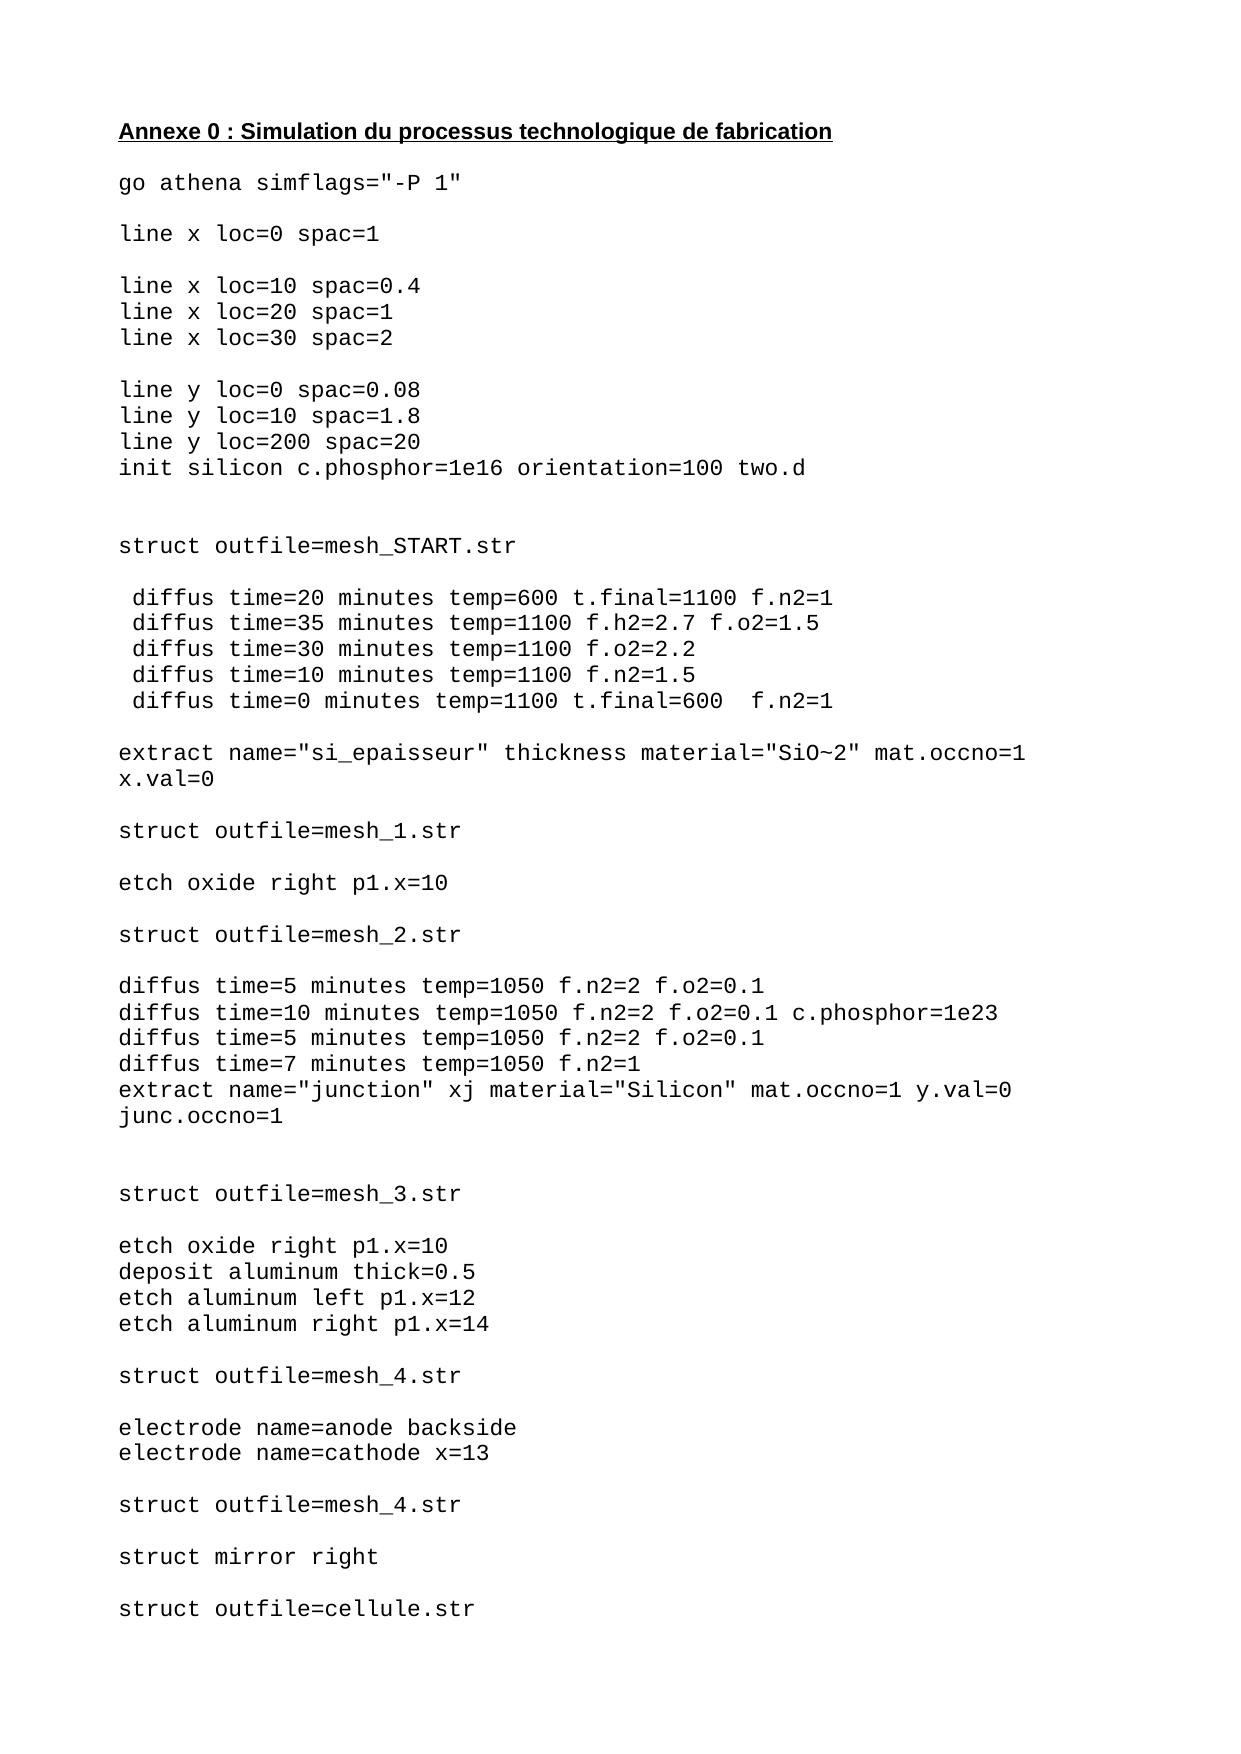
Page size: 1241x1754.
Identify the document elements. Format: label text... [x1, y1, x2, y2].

text diffus time=5 minutes temp=1050 f.n2=2 f.o2=0.1 [118, 1027, 1122, 1053]
text line x loc=30 spac=2 [118, 326, 1122, 352]
text diffus time=30 minutes temp=1100 f.o2=2.2 [118, 638, 1122, 664]
text diffus time=5 minutes temp=1050 f.n2=2 f.o2=0.1 [118, 975, 1122, 1001]
text line y loc=10 spac=1.8 [118, 404, 1122, 430]
text struct mirror right [118, 1546, 1122, 1571]
text extract name="si_epaisseur" thickness material="SiO~2" mat.occno=1 x.val=0 [118, 741, 1122, 793]
text diffus time=35 minutes temp=1100 f.h2=2.7 f.o2=1.5 [118, 612, 1122, 638]
text line x loc=10 spac=0.4 [118, 274, 1122, 301]
text line x loc=0 spac=1 [118, 223, 1122, 249]
text struct outfile=mesh_4.str [118, 1364, 1122, 1390]
text struct outfile=mesh_2.str [118, 923, 1122, 949]
text line y loc=200 spac=20 [118, 430, 1122, 456]
text diffus time=0 minutes temp=1100 t.final=600 f.n2=1 [118, 689, 1122, 716]
text struct outfile=mesh_1.str [118, 819, 1122, 845]
text diffus time=10 minutes temp=1100 f.n2=1.5 [118, 664, 1122, 689]
text init silicon c.phosphor=1e16 orientation=100 two.d [118, 456, 1122, 482]
text struct outfile=mesh_4.str [118, 1494, 1122, 1519]
text electrode name=cathode x=13 [118, 1442, 1122, 1468]
text struct outfile=mesh_START.str [118, 534, 1122, 560]
text Annexe 0 : Simulation du processus technologique de fabrication [118, 118, 1122, 144]
text diffus time=10 minutes temp=1050 f.n2=2 f.o2=0.1 c.phosphor=1e23 [118, 1001, 1122, 1027]
text etch aluminum right p1.x=14 [118, 1312, 1122, 1338]
text etch oxide right p1.x=10 [118, 1234, 1122, 1260]
text etch aluminum left p1.x=12 [118, 1286, 1122, 1312]
text electrode name=anode backside [118, 1416, 1122, 1442]
text extract name="junction" xj material="Silicon" mat.occno=1 y.val=0 junc.occno=1 [118, 1079, 1122, 1131]
text struct outfile=cellule.str [118, 1597, 1122, 1623]
text line y loc=0 spac=0.08 [118, 378, 1122, 404]
text diffus time=7 minutes temp=1050 f.n2=1 [118, 1053, 1122, 1079]
text struct outfile=mesh_3.str [118, 1182, 1122, 1208]
text diffus time=20 minutes temp=600 t.final=1100 f.n2=1 [118, 586, 1122, 612]
text etch oxide right p1.x=10 [118, 871, 1122, 897]
text deposit aluminum thick=0.5 [118, 1260, 1122, 1286]
text line x loc=20 spac=1 [118, 301, 1122, 326]
text go athena simflags="-P 1" [118, 171, 1122, 197]
